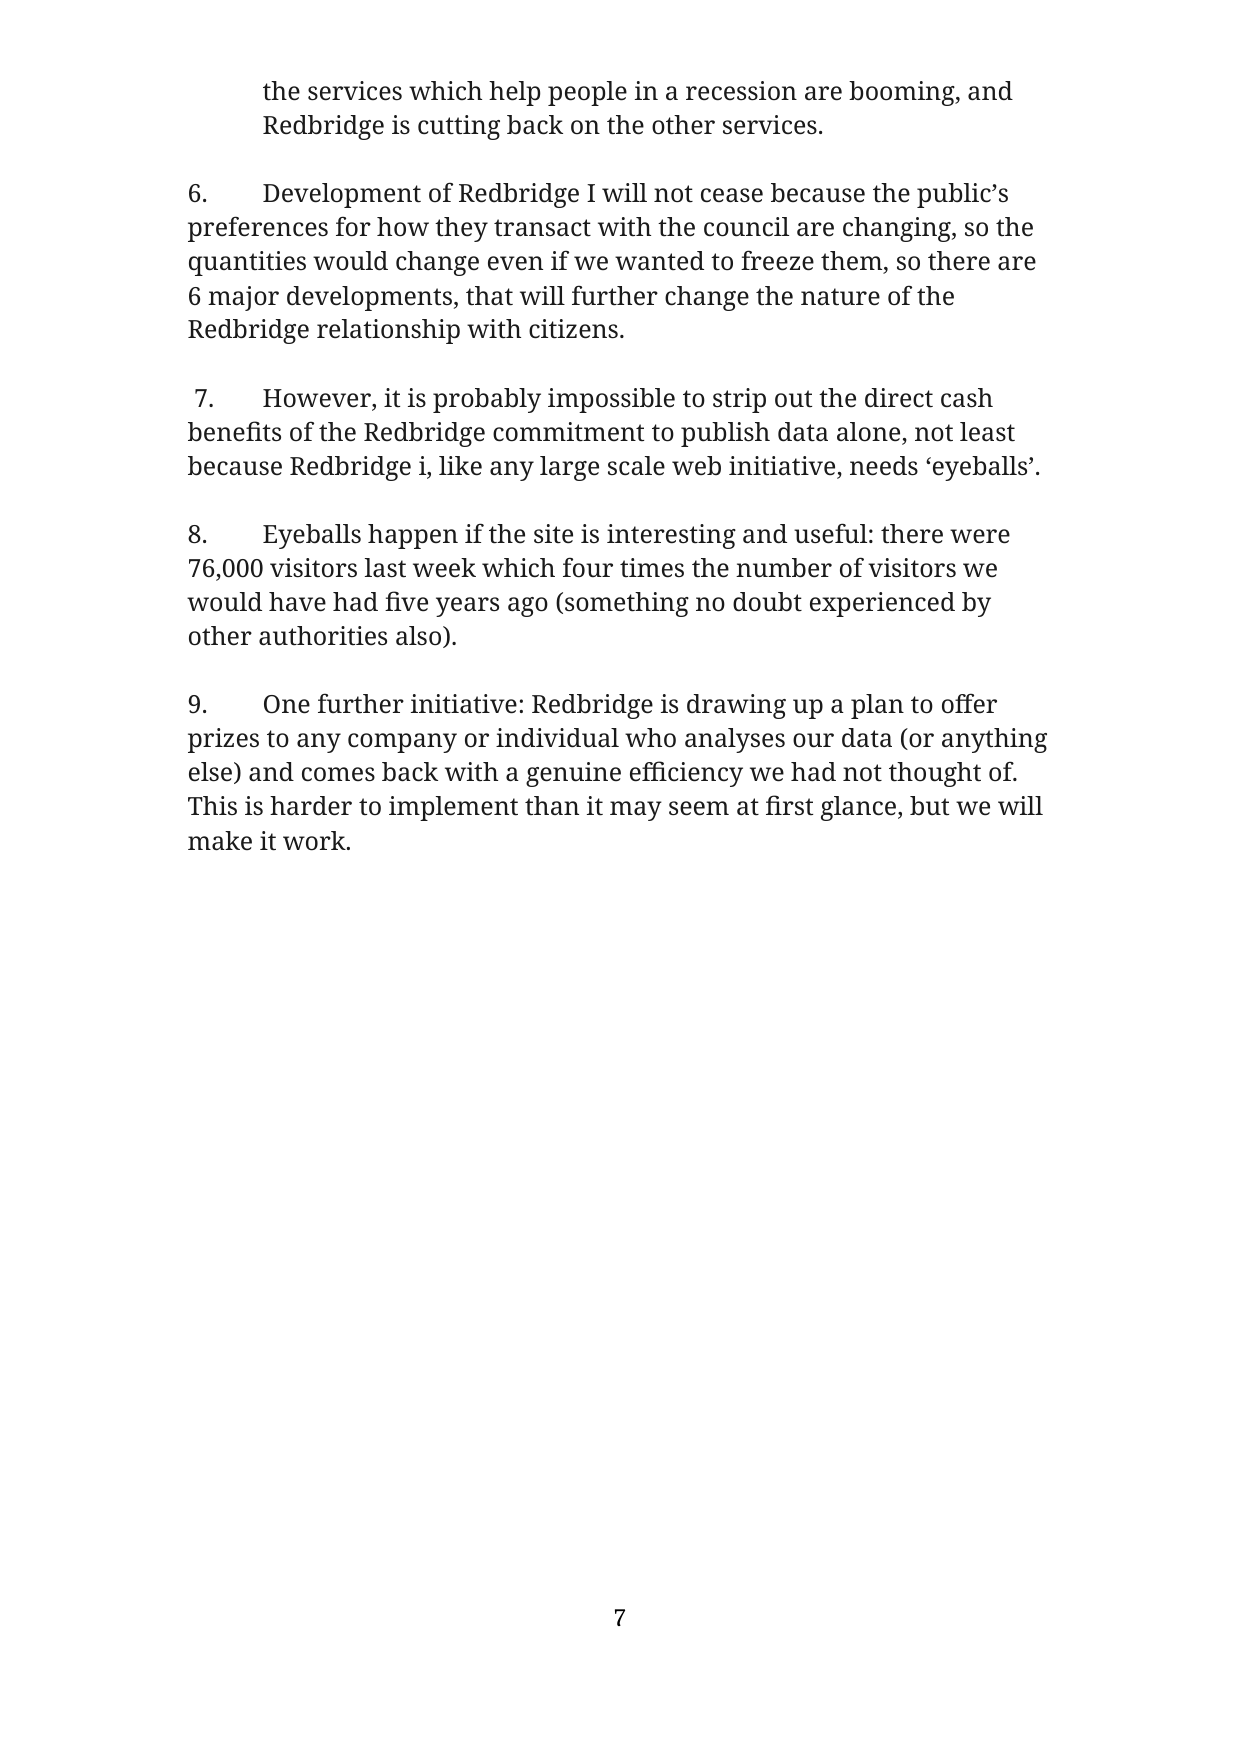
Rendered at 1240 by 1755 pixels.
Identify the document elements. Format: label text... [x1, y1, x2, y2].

text 8. Eyeballs happen if the site is interesting and useful: there were 76,000 visitors last week which four times the number of visitors we would have had five years ago (something no doubt experienced by other authorities also). [187, 517, 1052, 653]
list the services which help people in a recession are booming, and Redbridge is cutting back on the other services. [225, 74, 1052, 142]
text 6. Development of Redbridge I will not cease because the public’s preferences for how they transact with the council are changing, so the quantities would change even if we wanted to freeze them, so there are 6 major developments, that will further change the nature of the Redbridge relationship with citizens. [187, 176, 1052, 346]
text 9. One further initiative: Redbridge is drawing up a plan to offer prizes to any company or individual who analyses our data (or anything else) and comes back with a genuine efficiency we had not thought of. This is harder to implement than it may seem at first glance, but we will make it work. [187, 687, 1052, 857]
text 7. However, it is probably impossible to strip out the direct cash benefits of the Redbridge commitment to publish data alone, not least because Redbridge i, like any large scale web initiative, needs ‘eyeballs’. [187, 380, 1052, 482]
